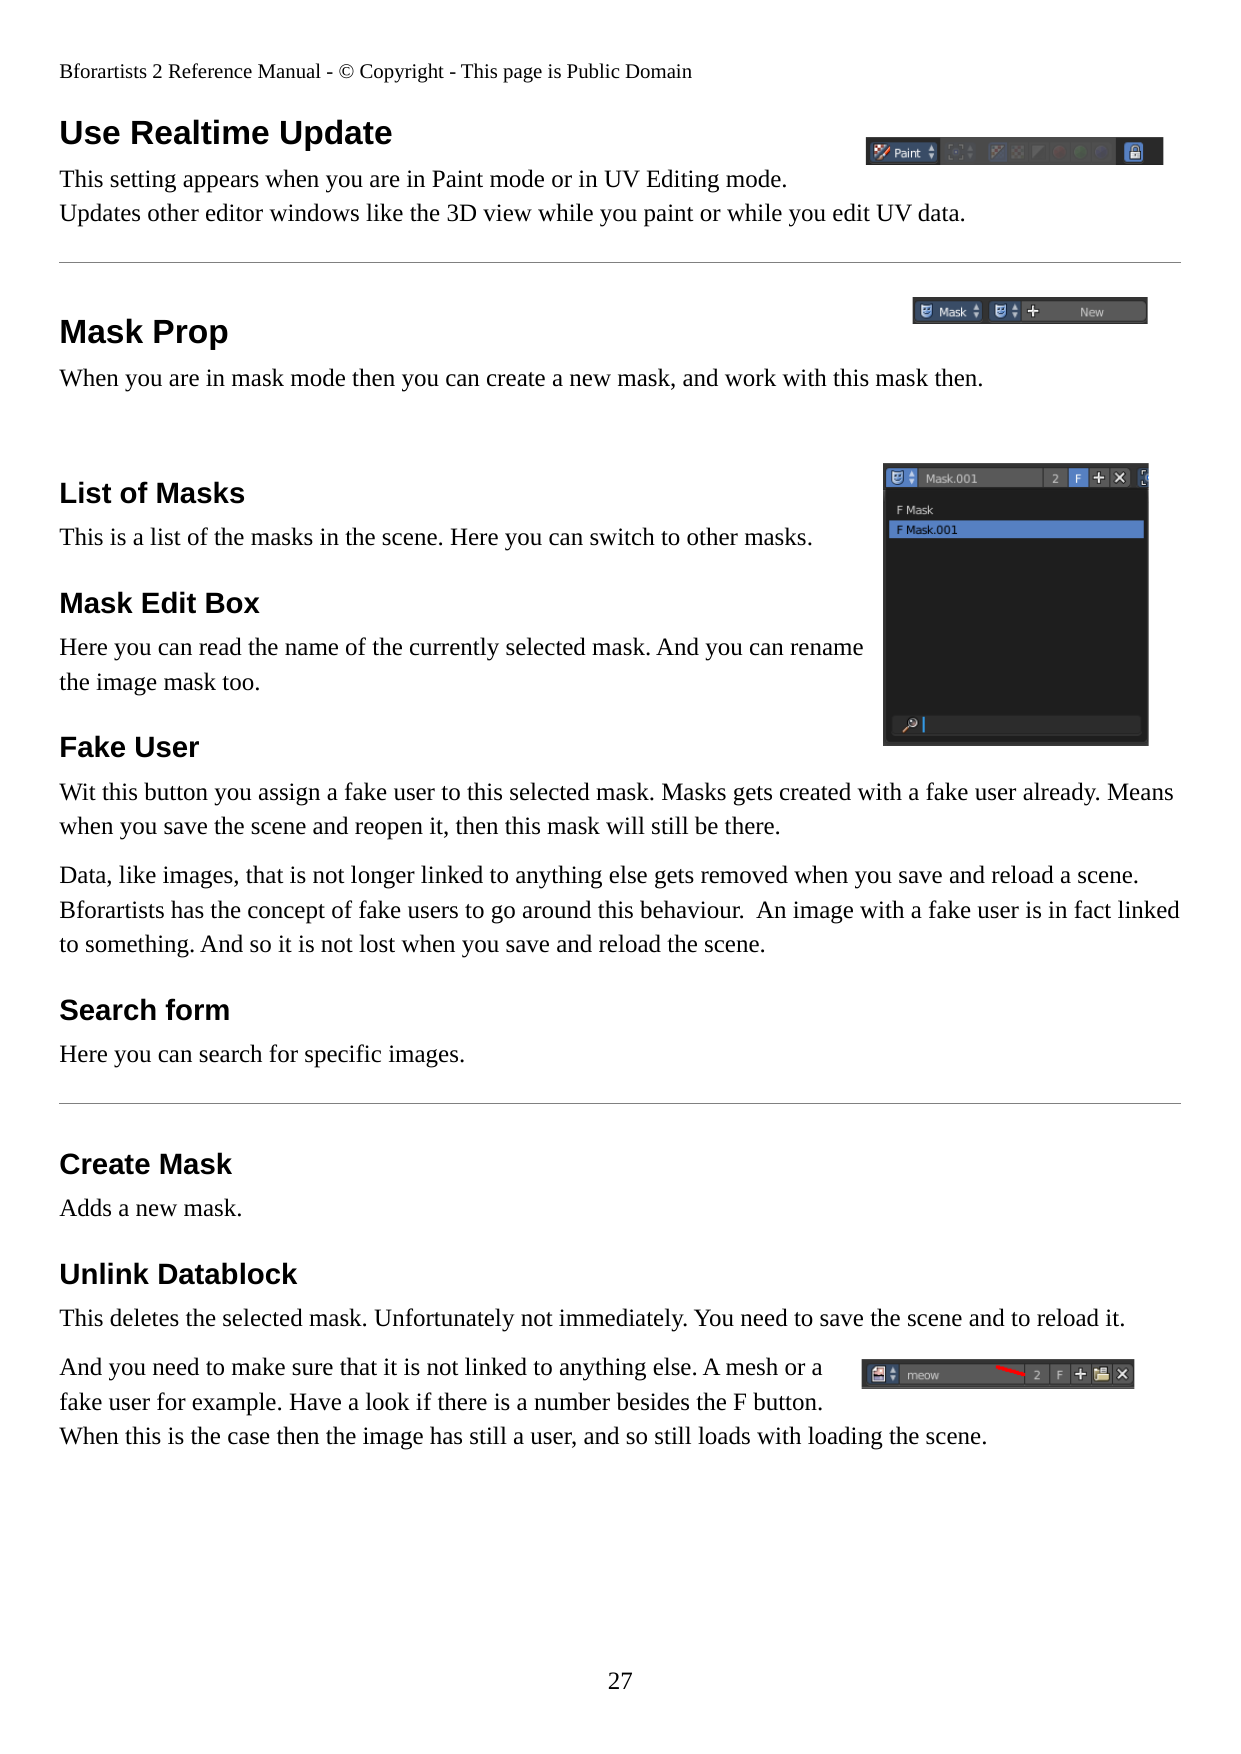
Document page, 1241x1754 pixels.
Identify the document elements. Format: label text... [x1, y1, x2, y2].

subtitle List of Masks [59, 476, 883, 510]
text Adds a new mask. [59, 1193, 1181, 1222]
subtitle Unlink Datablock [59, 1257, 1181, 1291]
text This is a list of the masks in the scene. Here you can switch to other masks. [59, 522, 883, 551]
subtitle Search form [59, 993, 1181, 1027]
subtitle [1149, 586, 1181, 620]
text When you are in mask mode then you can create a new mask, and work with this mask then. [59, 363, 1181, 392]
picture [861, 1359, 1135, 1389]
subtitle Mask Prop [59, 312, 1181, 351]
picture [912, 297, 1148, 324]
subtitle [1149, 476, 1181, 510]
subtitle Fake User [59, 730, 1181, 764]
subtitle Mask Edit Box [59, 586, 883, 620]
text Data, like images, that is not longer linked to anything else gets removed when you save and reload a scene. Bforartists has the concept of fake users to go around this behaviour. An image with a fake user is in fact linked to something. And so it is not lost when you save and reload the scene. [59, 860, 1181, 958]
text Wit this button you assign a fake user to this selected mask. Masks gets created with a fake user already. Means when you save the scene and reopen it, then this mask will still be there. [59, 777, 1181, 840]
picture [883, 463, 1149, 746]
subtitle Use Realtime Update [59, 113, 1181, 151]
picture [865, 137, 1164, 165]
subtitle Create Mask [59, 1147, 1181, 1181]
text [1149, 632, 1181, 696]
text This deletes the selected mask. Unfortunately not immediately. You need to save the scene and to reload it. [59, 1303, 1181, 1332]
text This setting appears when you are in Paint mode or in UV Editing mode. Updates other editor windows like the 3D view while you paint or while you edit UV data. [59, 164, 1181, 227]
text Here you can search for specific images. [59, 1039, 1181, 1068]
text And you need to make sure that it is not linked to anything else. A mesh or a fake user for example. Have a look if there is a number besides the F button. When this is the case then the image has still a user, and so still loads with loading the scene. [59, 1352, 1181, 1450]
text Here you can read the name of the currently selected mask. And you can rename the image mask too. [59, 632, 883, 696]
